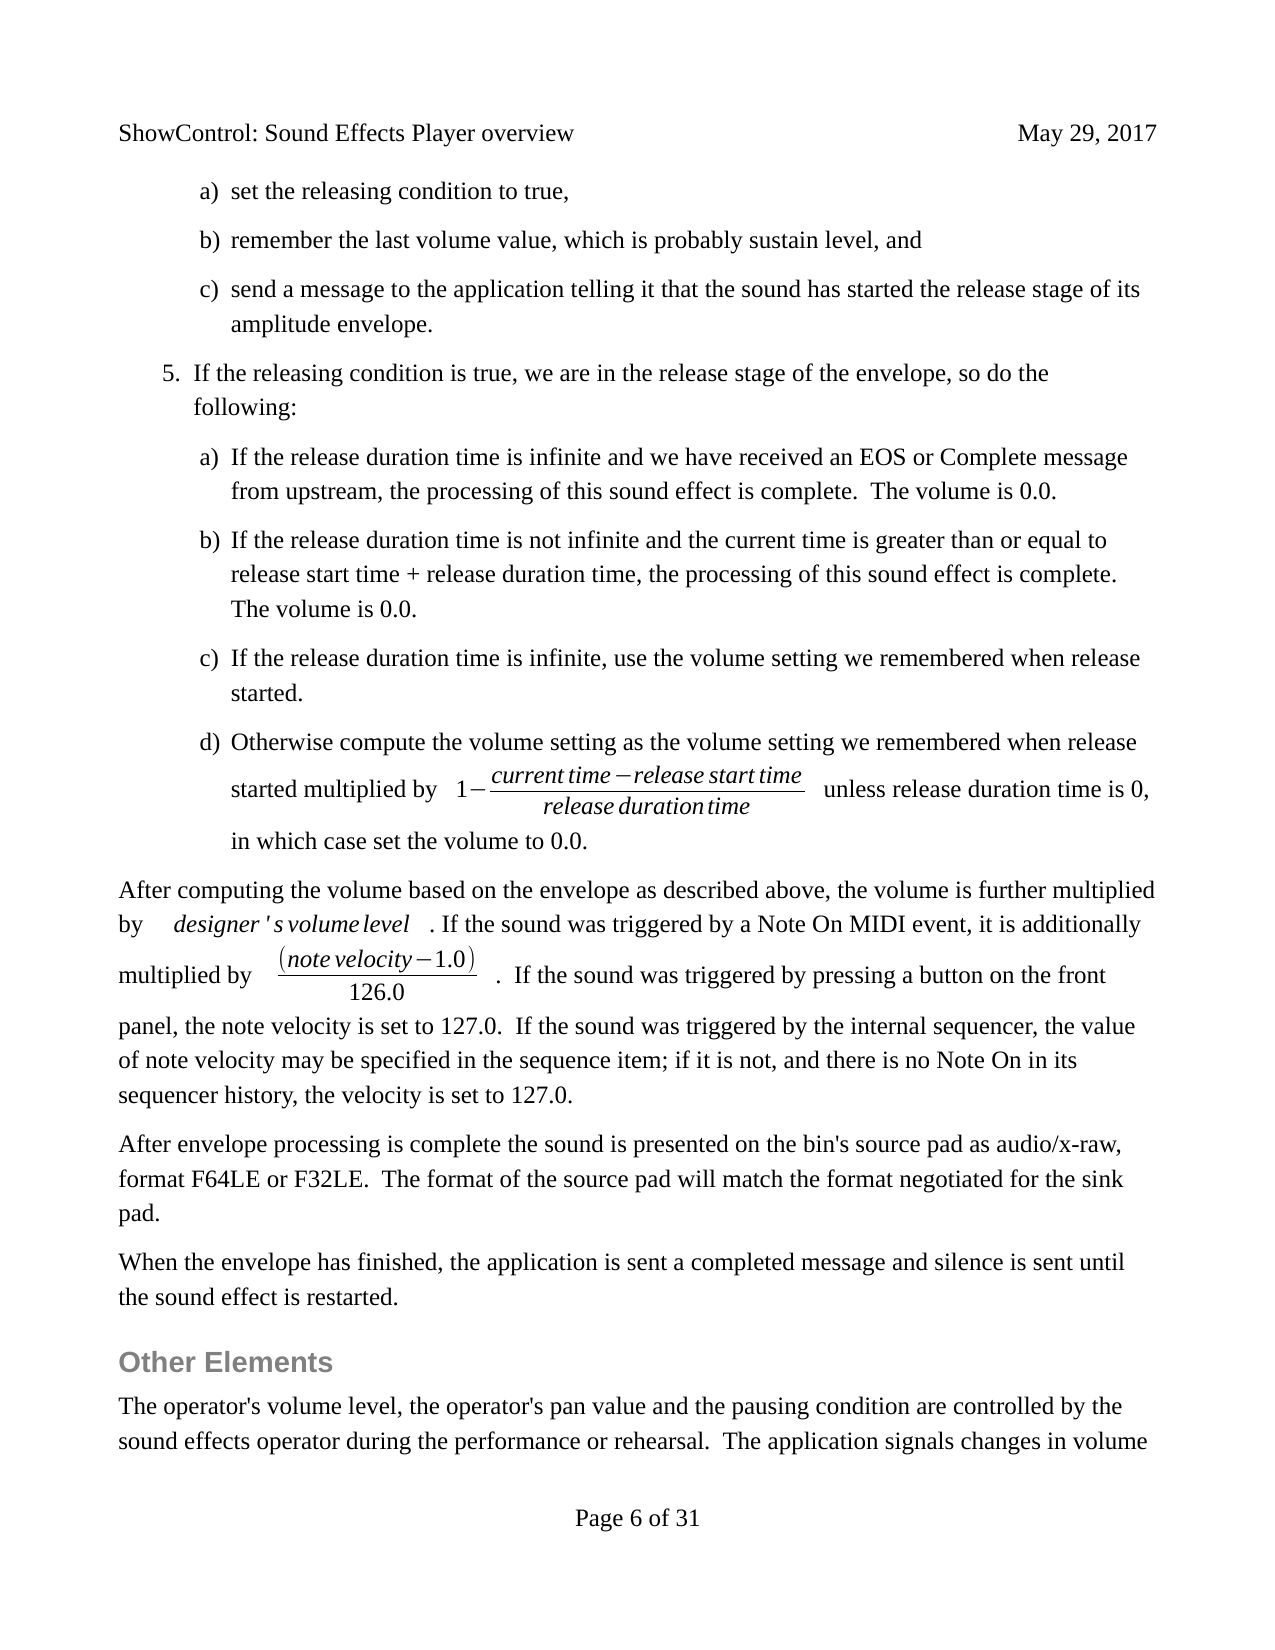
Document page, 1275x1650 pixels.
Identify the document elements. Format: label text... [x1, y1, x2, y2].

list Otherwise compute the volume setting as the volume setting we remembered when release started multiplied byunless release duration time is 0, in which case set the volume to 0.0. [193, 727, 1157, 855]
text When the envelope has finished, the application is sent a completed message and silence is sent until the sound effect is restarted. [118, 1247, 1157, 1310]
list remember the last volume value, which is probably sustain level, and [193, 225, 1157, 254]
text After envelope processing is complete the sound is presented on the bin's source pad as audio/x-raw, format F64LE or F32LE. The format of the source pad will match the format negotiated for the sink pad. [118, 1129, 1157, 1227]
list If the release duration time is infinite and we have received an EOS or Complete message from upstream, the processing of this sound effect is complete. The volume is 0.0. [193, 442, 1157, 505]
list set the releasing condition to true, [193, 176, 1157, 205]
list If the release duration time is infinite, use the volume setting we remembered when release started. [193, 643, 1157, 706]
list If the releasing condition is true, we are in the release stage of the envelope, so do the following: [156, 358, 1157, 421]
list send a message to the application telling it that the sound has started the release stage of its amplitude envelope. [193, 274, 1157, 338]
list If the release duration time is not infinite and the current time is greater than or equal to release start time + release duration time, the processing of this sound effect is complete. The volume is 0.0. [193, 525, 1157, 623]
text After computing the volume based on the envelope as described above, the volume is further multiplied by . If the sound was triggered by a Note On MIDI event, it is additionally multiplied by . If the sound was triggered by pressing a button on the front panel, the note velocity is set to 127.0. If the sound was triggered by the internal sequencer, the value of note velocity may be specified in the sequence item; if it is not, and there is no Note On in its sequencer history, the velocity is set to 127.0. [118, 875, 1157, 1109]
text The operator's volume level, the operator's pan value and the pausing condition are controlled by the sound effects operator during the performance or rehearsal. The application signals changes in volume [118, 1391, 1157, 1454]
subtitle Other Elements [118, 1345, 1157, 1379]
